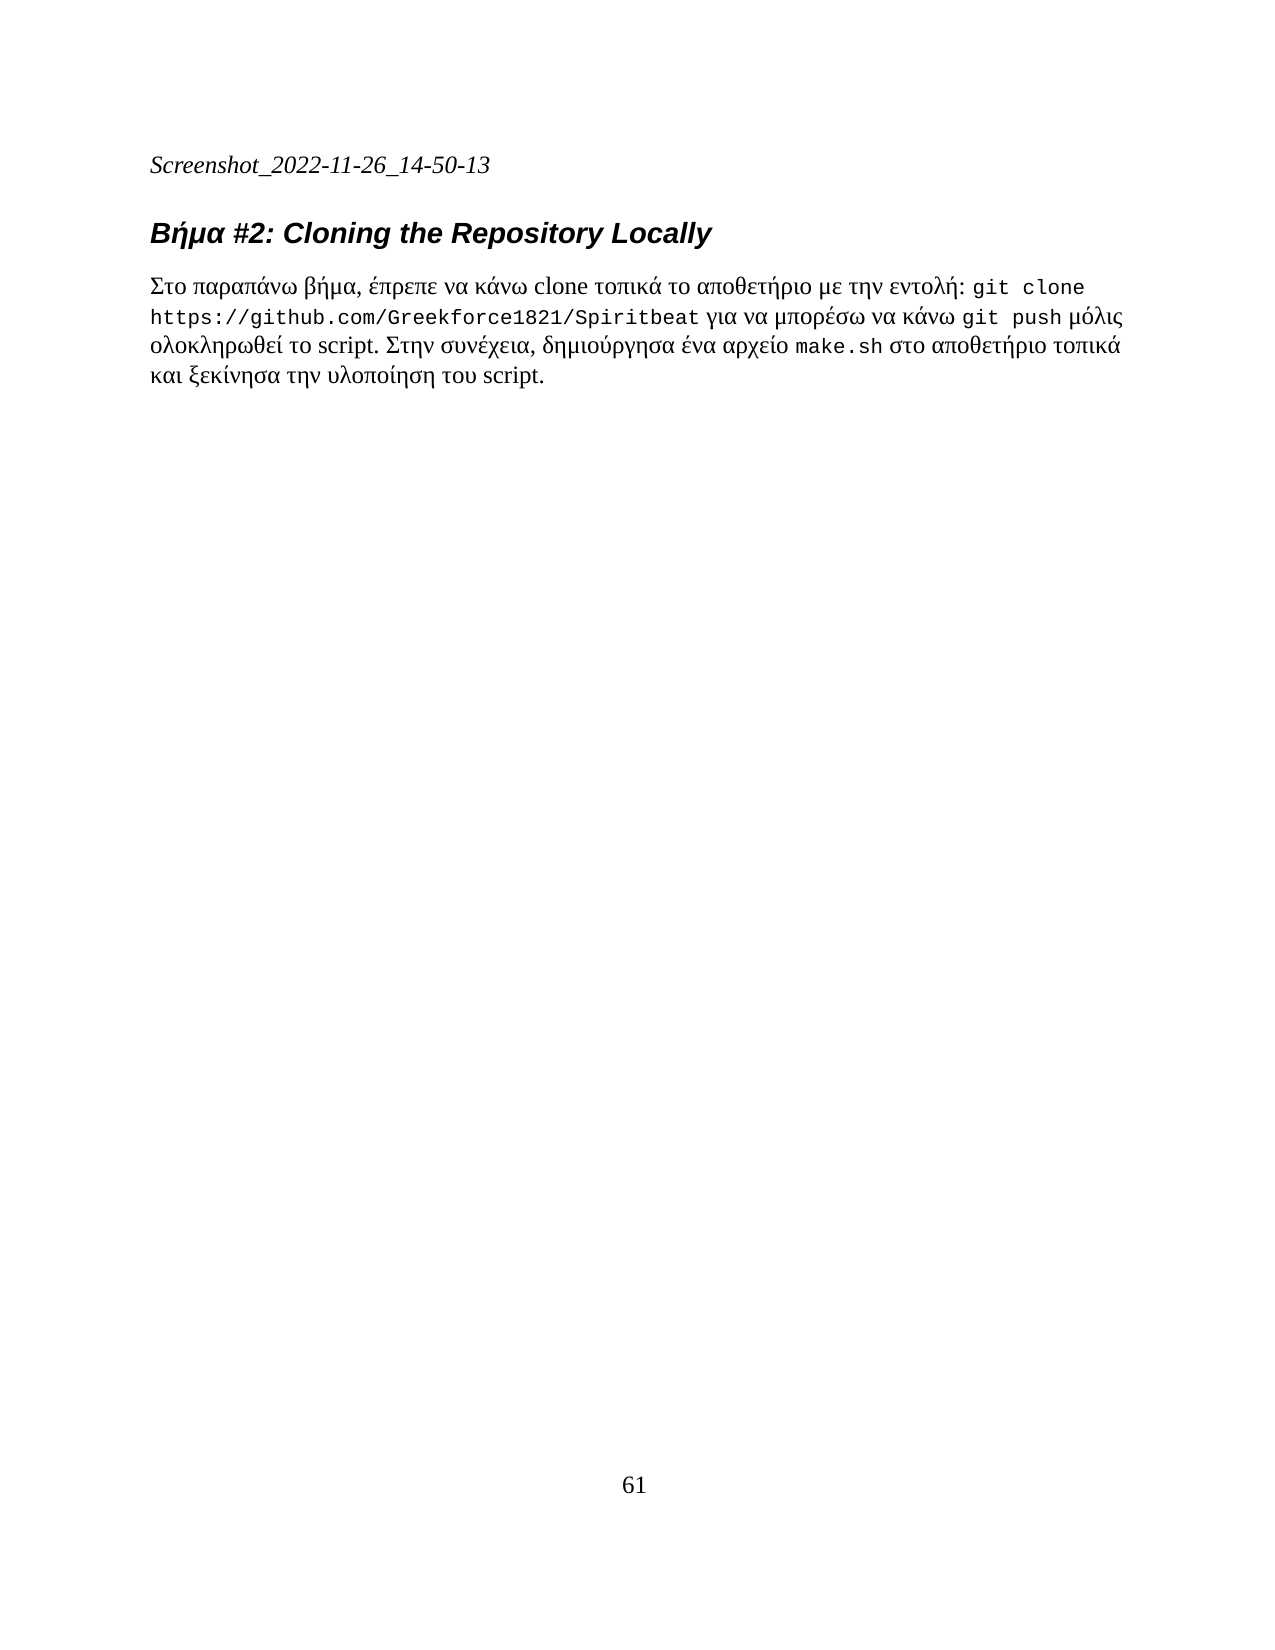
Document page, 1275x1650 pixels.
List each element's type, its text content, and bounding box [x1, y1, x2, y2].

text Screenshot_2022-11-26_14-50-13 [150, 150, 1125, 179]
text Στο παραπάνω βήμα, έπρεπε να κάνω clone τοπικά το αποθετήριο με την εντολή: git clone https://github.com/Greekforce1821/Spiritbeat για να μπορέσω να κάνω git push μόλις ολοκληρωθεί το script. Στην συνέχεια, δημιούργησα ένα αρχείο make.sh στο αποθετήριο τοπικά και ξεκίνησα την υλοποίηση του script. [150, 271, 1125, 389]
subtitle Bήμα #2: Cloning the Repository Locally [150, 216, 1125, 250]
